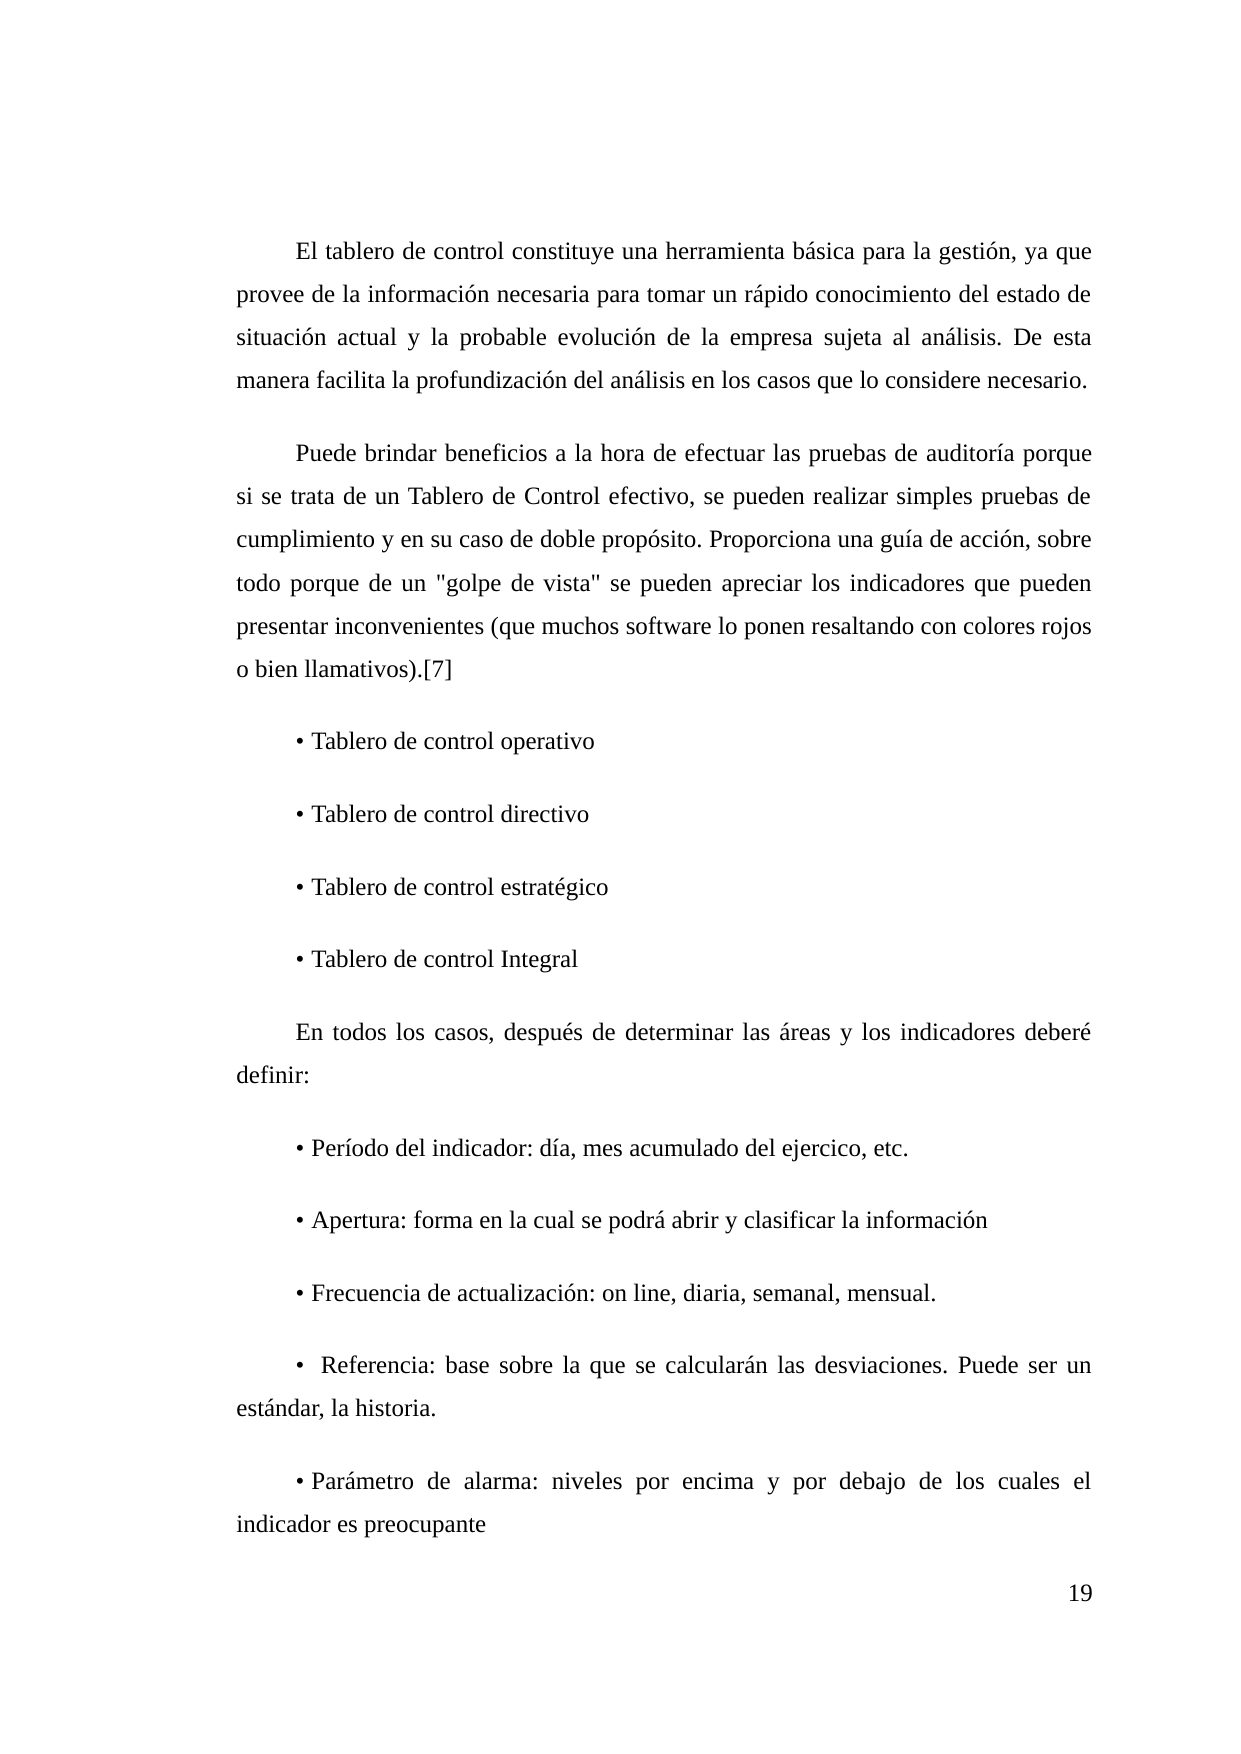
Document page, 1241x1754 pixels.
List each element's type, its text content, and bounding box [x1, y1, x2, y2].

text • Tablero de control Integral [236, 944, 1093, 973]
text • Referencia: base sobre la que se calcularán las desviaciones. Puede ser un estándar, la historia. [236, 1350, 1093, 1422]
text • Apertura: forma en la cual se podrá abrir y clasificar la información [236, 1205, 1093, 1234]
text • Período del indicador: día, mes acumulado del ejercico, etc. [236, 1133, 1093, 1161]
text En todos los casos, después de determinar las áreas y los indicadores deberé definir: [236, 1017, 1093, 1089]
text • Frecuencia de actualización: on line, diaria, semanal, mensual. [236, 1278, 1093, 1307]
text Puede brindar beneficios a la hora de efectuar las pruebas de auditoría porque si se trata de un Tablero de Control efectivo, se pueden realizar simples pruebas de cumplimiento y en su caso de doble propósito. Proporciona una guía de acción, sobre todo porque de un "golpe de vista" se pueden apreciar los indicadores que pueden presentar inconvenientes (que muchos software lo ponen resaltando con colores rojos o bien llamativos).[7] [236, 438, 1093, 683]
text • Tablero de control operativo [236, 726, 1093, 755]
text • Tablero de control estratégico [236, 872, 1093, 900]
text • Tablero de control directivo [236, 799, 1093, 828]
text • Parámetro de alarma: niveles por encima y por debajo de los cuales el indicador es preocupante [236, 1466, 1093, 1538]
text El tablero de control constituye una herramienta básica para la gestión, ya que provee de la información necesaria para tomar un rápido conocimiento del estado de situación actual y la probable evolución de la empresa sujeta al análisis. De esta manera facilita la profundización del análisis en los casos que lo considere necesario. [236, 236, 1093, 394]
